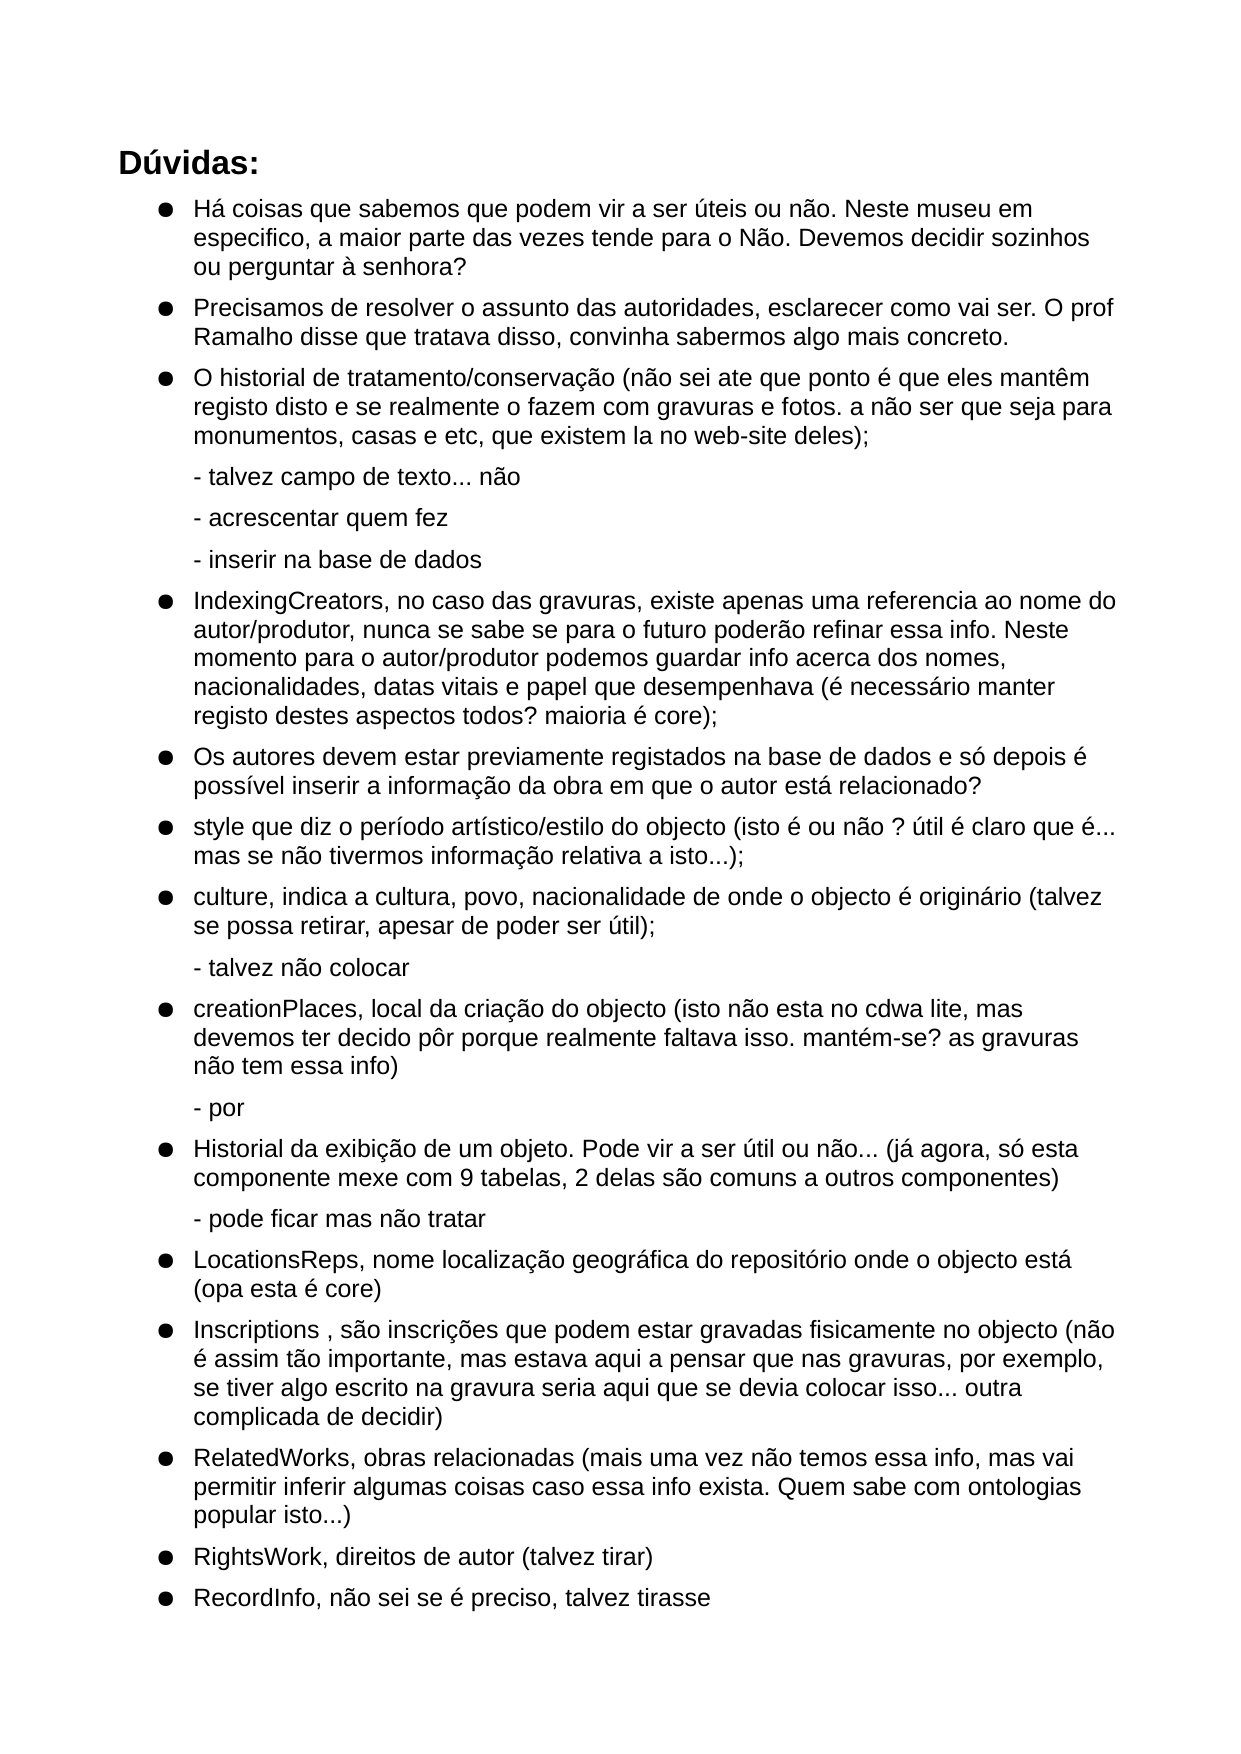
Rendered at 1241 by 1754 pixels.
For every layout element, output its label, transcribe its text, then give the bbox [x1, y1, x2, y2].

subtitle Dúvidas: [118, 143, 1122, 182]
list LocationsReps, nome localização geográfica do repositório onde o objecto está (opa esta é core) [156, 1245, 1122, 1303]
list - inserir na base de dados [156, 544, 1122, 573]
list - por [156, 1093, 1122, 1121]
list O historial de tratamento/conservação (não sei ate que ponto é que eles mantêm registo disto e se realmente o fazem com gravuras e fotos. a não ser que seja para monumentos, casas e etc, que existem la no web-site deles); [156, 363, 1122, 449]
list - talvez campo de texto... não [156, 462, 1122, 491]
list creationPlaces, local da criação do objecto (isto não esta no cdwa lite, mas devemos ter decido pôr porque realmente faltava isso. mantém-se? as gravuras não tem essa info) [156, 994, 1122, 1080]
list - talvez não colocar [156, 952, 1122, 981]
list RelatedWorks, obras relacionadas (mais uma vez não temos essa info, mas vai permitir inferir algumas coisas caso essa info exista. Quem sabe com ontologias popular isto...) [156, 1443, 1122, 1529]
list - acrescentar quem fez [156, 503, 1122, 532]
list Precisamos de resolver o assunto das autoridades, esclarecer como vai ser. O prof Ramalho disse que tratava disso, convinha sabermos algo mais concreto. [156, 293, 1122, 351]
list RecordInfo, não sei se é preciso, talvez tirasse [156, 1583, 1122, 1612]
list culture, indica a cultura, povo, nacionalidade de onde o objecto é originário (talvez se possa retirar, apesar de poder ser útil); [156, 882, 1122, 940]
list - pode ficar mas não tratar [156, 1204, 1122, 1233]
list Historial da exibição de um objeto. Pode vir a ser útil ou não... (já agora, só esta componente mexe com 9 tabelas, 2 delas são comuns a outros componentes) [156, 1134, 1122, 1191]
list RightsWork, direitos de autor (talvez tirar) [156, 1542, 1122, 1571]
list Inscriptions , são inscrições que podem estar gravadas fisicamente no objecto (não é assim tão importante, mas estava aqui a pensar que nas gravuras, por exemplo, se tiver algo escrito na gravura seria aqui que se devia colocar isso... outra complicada de decidir) [156, 1315, 1122, 1430]
list Os autores devem estar previamente registados na base de dados e só depois é possível inserir a informação da obra em que o autor está relacionado? [156, 742, 1122, 800]
list style que diz o período artístico/estilo do objecto (isto é ou não ? útil é claro que é... mas se não tivermos informação relativa a isto...); [156, 812, 1122, 870]
list Há coisas que sabemos que podem vir a ser úteis ou não. Neste museu em especifico, a maior parte das vezes tende para o Não. Devemos decidir sozinhos ou perguntar à senhora? [156, 194, 1122, 281]
list IndexingCreators, no caso das gravuras, existe apenas uma referencia ao nome do autor/produtor, nunca se sabe se para o futuro poderão refinar essa info. Neste momento para o autor/produtor podemos guardar info acerca dos nomes, nacionalidades, datas vitais e papel que desempenhava (é necessário manter registo destes aspectos todos? maioria é core); [156, 586, 1122, 730]
